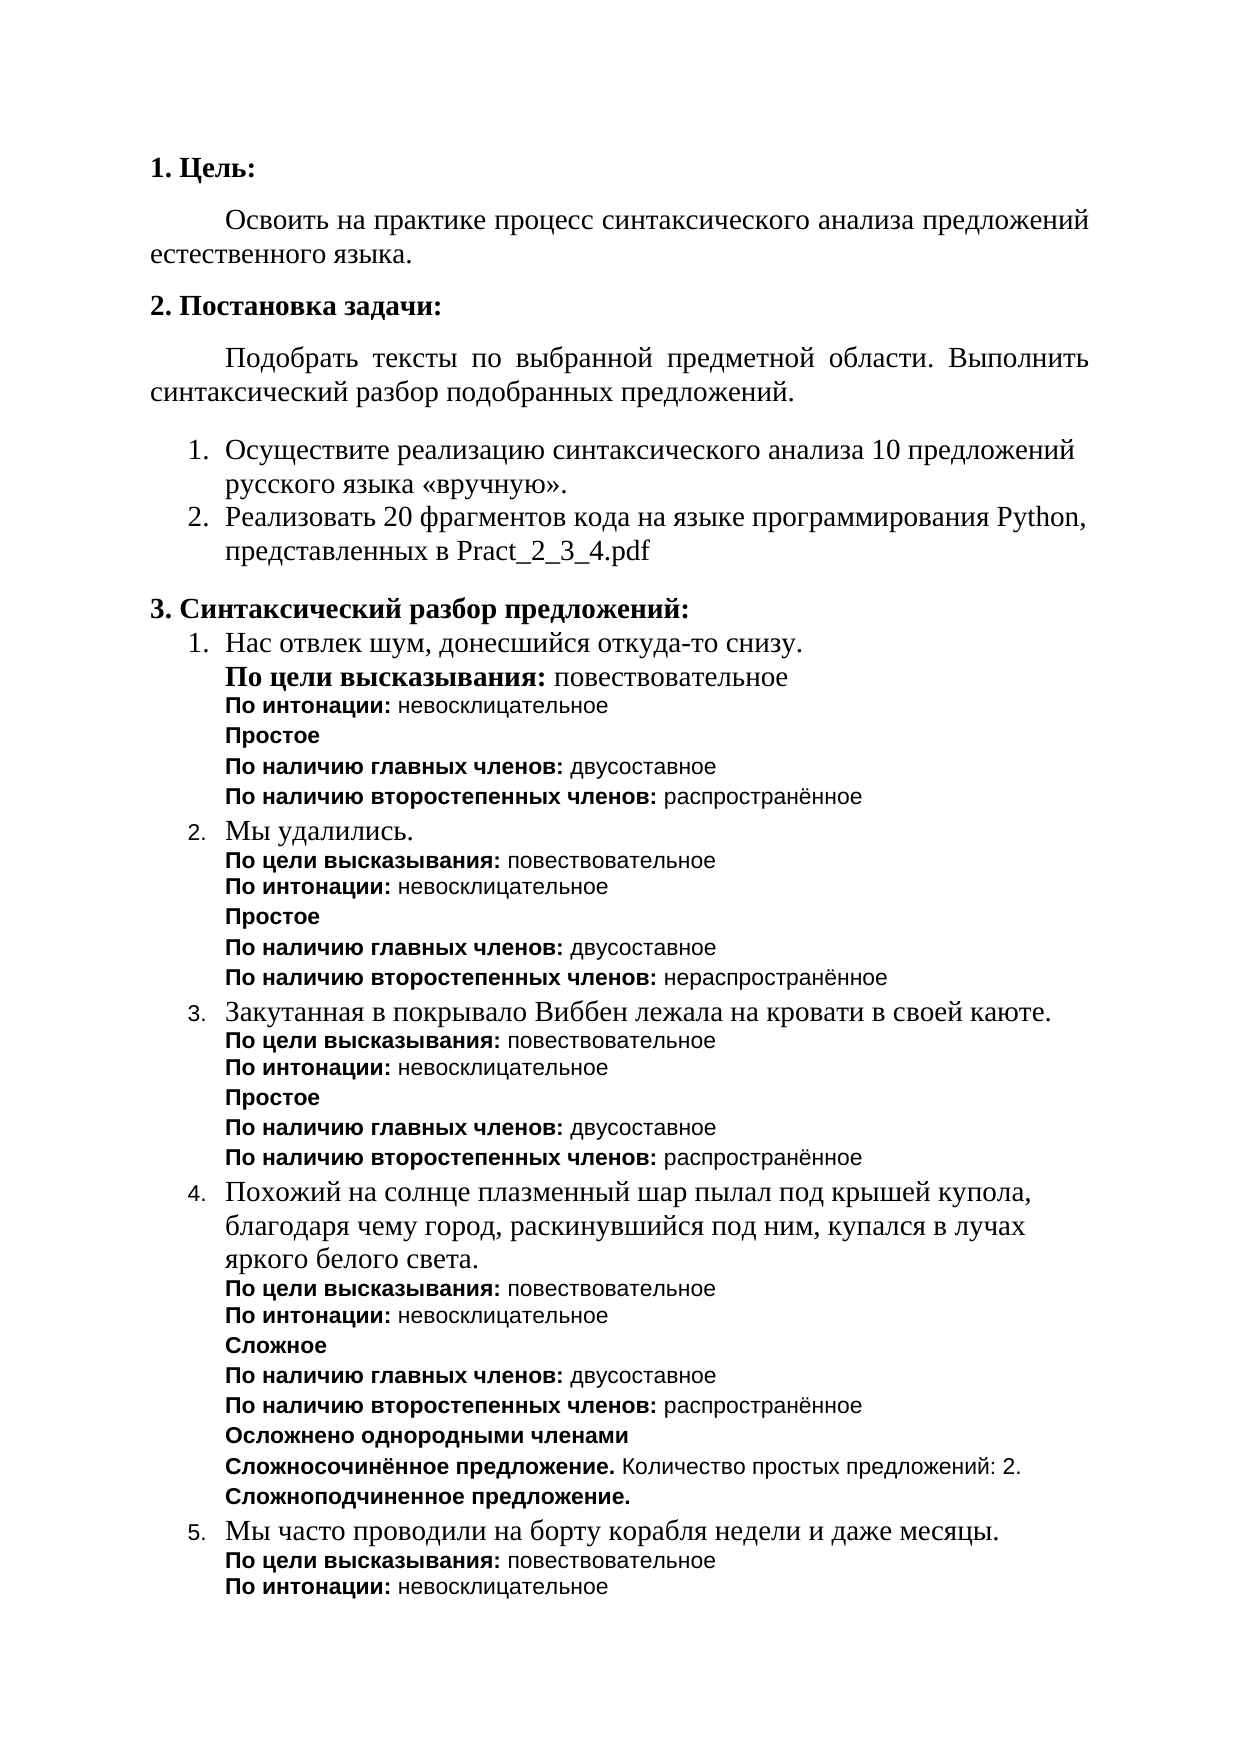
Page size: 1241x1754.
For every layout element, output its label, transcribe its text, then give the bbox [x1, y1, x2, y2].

text Простое [150, 722, 1090, 749]
text 1. Цель: [150, 150, 1090, 183]
text По наличию второстепенных членов: распространённое [150, 783, 1090, 809]
text 2. Постановка задачи: [150, 288, 1090, 322]
text Cложноподчиненное предложение. [150, 1483, 1090, 1509]
text По наличию второстепенных членов: распространённое [150, 1392, 1090, 1418]
text Подобрать тексты по выбранной предметной области. Выполнить синтаксический разбор подобранных предложений. [150, 340, 1090, 407]
list Осуществите реализацию синтаксического анализа 10 предложений русского языка «вручную». [187, 432, 1090, 499]
text 3. Синтаксический разбор предложений: [150, 592, 1090, 625]
text По интонации: невосклицательное [150, 1573, 1090, 1599]
list Закутанная в покрывало Виббен лежала на кровати в своей каюте. По цели высказывания: повествовательное [187, 994, 1090, 1054]
list Реализовать 20 фрагментов кода на языке программирования Python, представленных в Pract_2_3_4.pdf [187, 499, 1090, 567]
text По наличию главных членов: двусоставное [150, 1362, 1090, 1388]
list Мы часто проводили на борту корабля недели и даже месяцы. По цели высказывания: повествовательное [187, 1513, 1090, 1573]
text Сложносочинённое предложение. Количество простых предложений: 2. [150, 1453, 1090, 1479]
list Похожий на солнце плазменный шар пылал под крышей купола, благодаря чему город, раскинувшийся под ним, купался в лучах яркого белого света. По цели высказывания: повествовательное [187, 1174, 1090, 1302]
text По наличию главных членов: двусоставное [150, 1114, 1090, 1141]
text По наличию главных членов: двусоставное [150, 933, 1090, 960]
text По интонации: невосклицательное [150, 873, 1090, 899]
text По интонации: невосклицательное [150, 1054, 1090, 1080]
text По наличию главных членов: двусоставное [150, 753, 1090, 779]
text Сложное [150, 1332, 1090, 1358]
list Нас отвлек шум, донесшийся откуда-то снизу. По цели высказывания: повествовательное [187, 625, 1090, 692]
text По наличию второстепенных членов: нераспространённое [150, 964, 1090, 990]
list Мы удалились. По цели высказывания: повествовательное [187, 813, 1090, 873]
text Освоить на практике процесс синтаксического анализа предложений естественного языка. [150, 202, 1090, 269]
text Осложнено однородными членами [150, 1422, 1090, 1449]
text По наличию второстепенных членов: распространённое [150, 1144, 1090, 1171]
text Простое [150, 1084, 1090, 1110]
text По интонации: невосклицательное [150, 1302, 1090, 1328]
text По интонации: невосклицательное [150, 692, 1090, 719]
text Простое [150, 903, 1090, 929]
